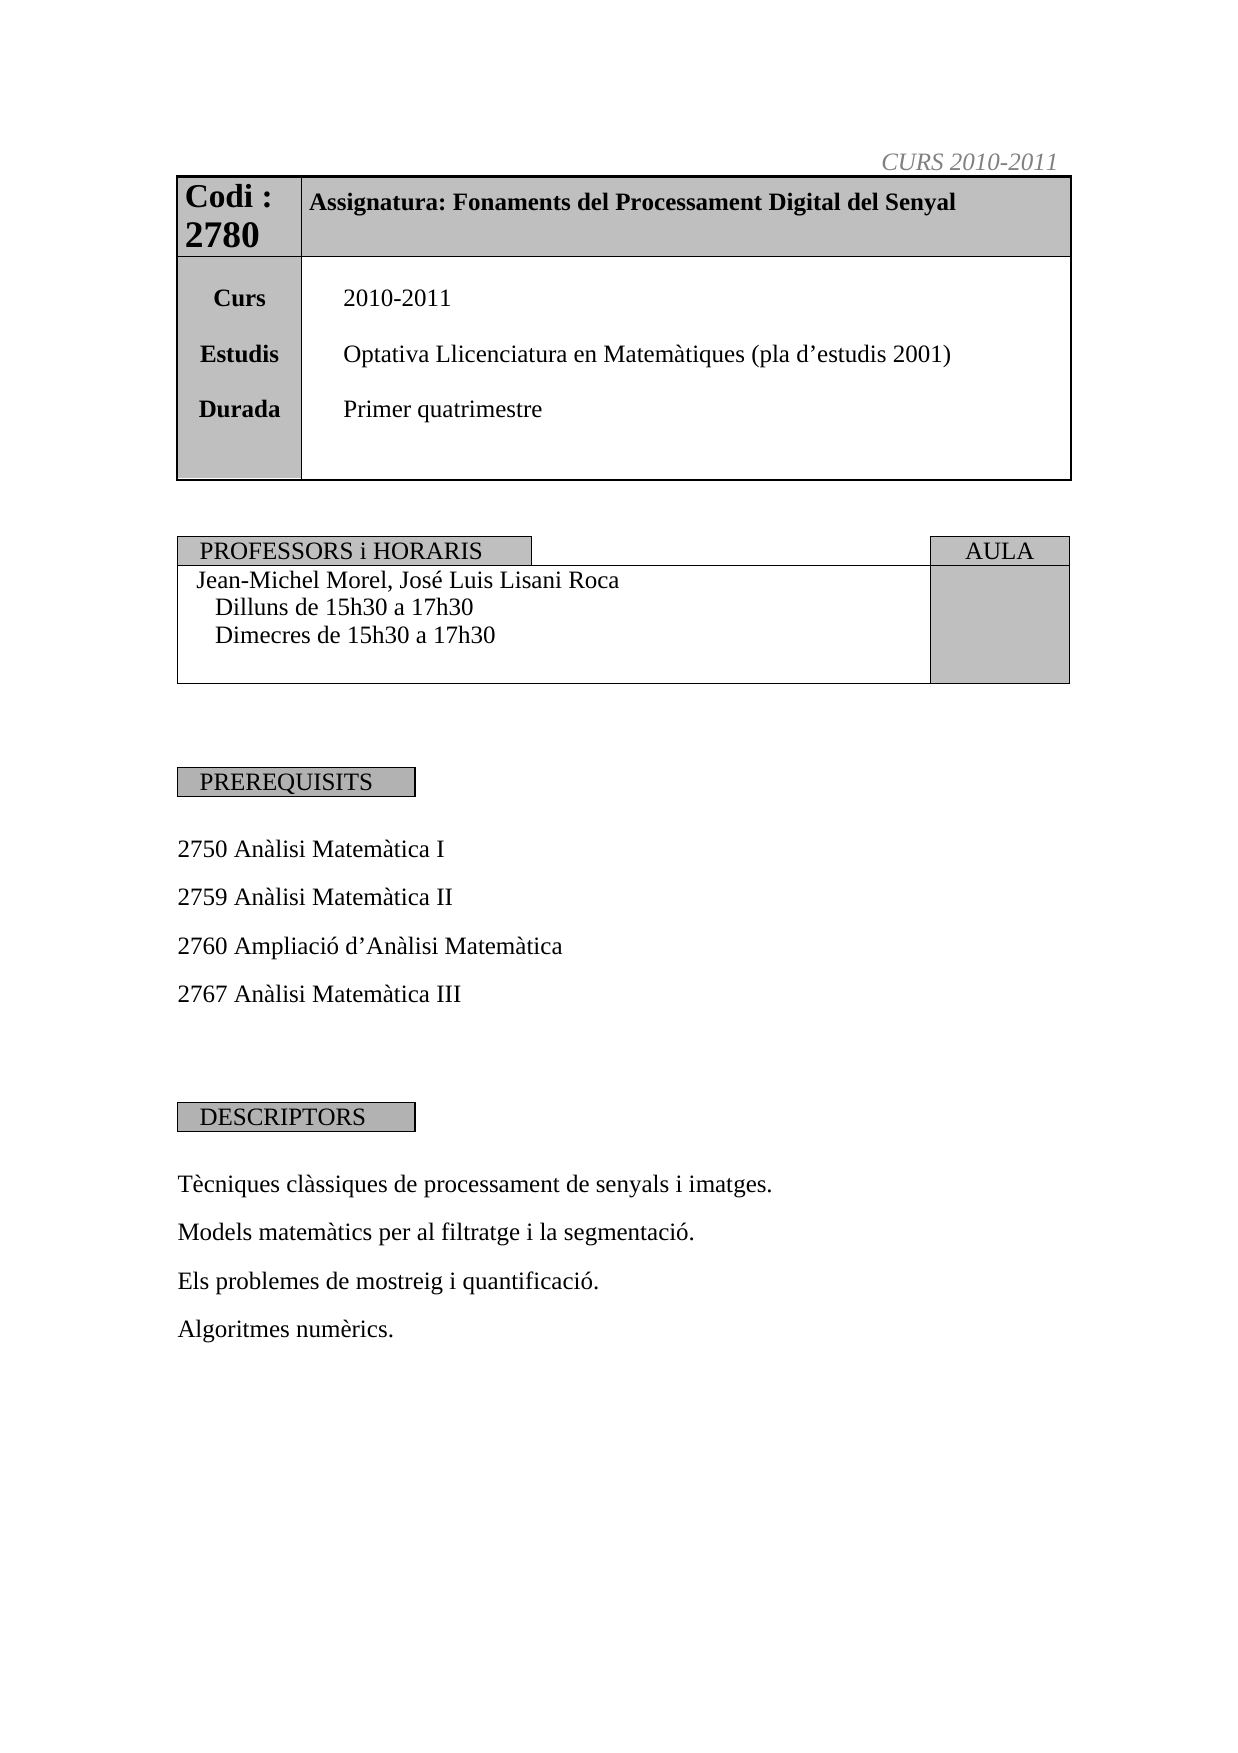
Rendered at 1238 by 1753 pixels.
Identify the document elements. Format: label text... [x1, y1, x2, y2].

text 2767 Anàlisi Matemàtica III [177, 981, 1060, 1008]
subtitle CURS 2010-2011 [177, 148, 1060, 175]
text 2760 Ampliació d’Anàlisi Matemàtica [177, 932, 1060, 960]
text 2750 Anàlisi Matemàtica I [177, 835, 1060, 863]
table_cell 2010-2011 Optativa Llicenciatura en Matemàtiques (pla d’estudis 2001) Primer quatrimestre [302, 257, 1070, 478]
table_header PREREQUISITS [178, 768, 414, 796]
table_cell Curs Estudis Durada [178, 257, 301, 478]
text Els problemes de mostreig i quantificació. [177, 1267, 1060, 1294]
text Models matemàtics per al filtratge i la segmentació. [177, 1218, 1060, 1246]
text 2759 Anàlisi Matemàtica II [177, 883, 1060, 911]
table_header Assignatura: Fonaments del Processament Digital del Senyal [302, 178, 1070, 256]
table_header AULA [931, 537, 1069, 565]
table_cell [931, 566, 1069, 683]
table_header Codi : 2780 [178, 178, 301, 256]
table_header DESCRIPTORS [178, 1103, 414, 1131]
table_cell Jean-Michel Morel, José Luis Lisani Roca Dilluns de 15h30 a 17h30 Dimecres de 15h30 a 17h30 [178, 566, 930, 683]
table_header [532, 536, 930, 565]
text Tècniques clàssiques de processament de senyals i imatges. [177, 1170, 1060, 1197]
text Algoritmes numèrics. [177, 1315, 1060, 1343]
table_header PROFESSORS i HORARIS [178, 537, 531, 565]
